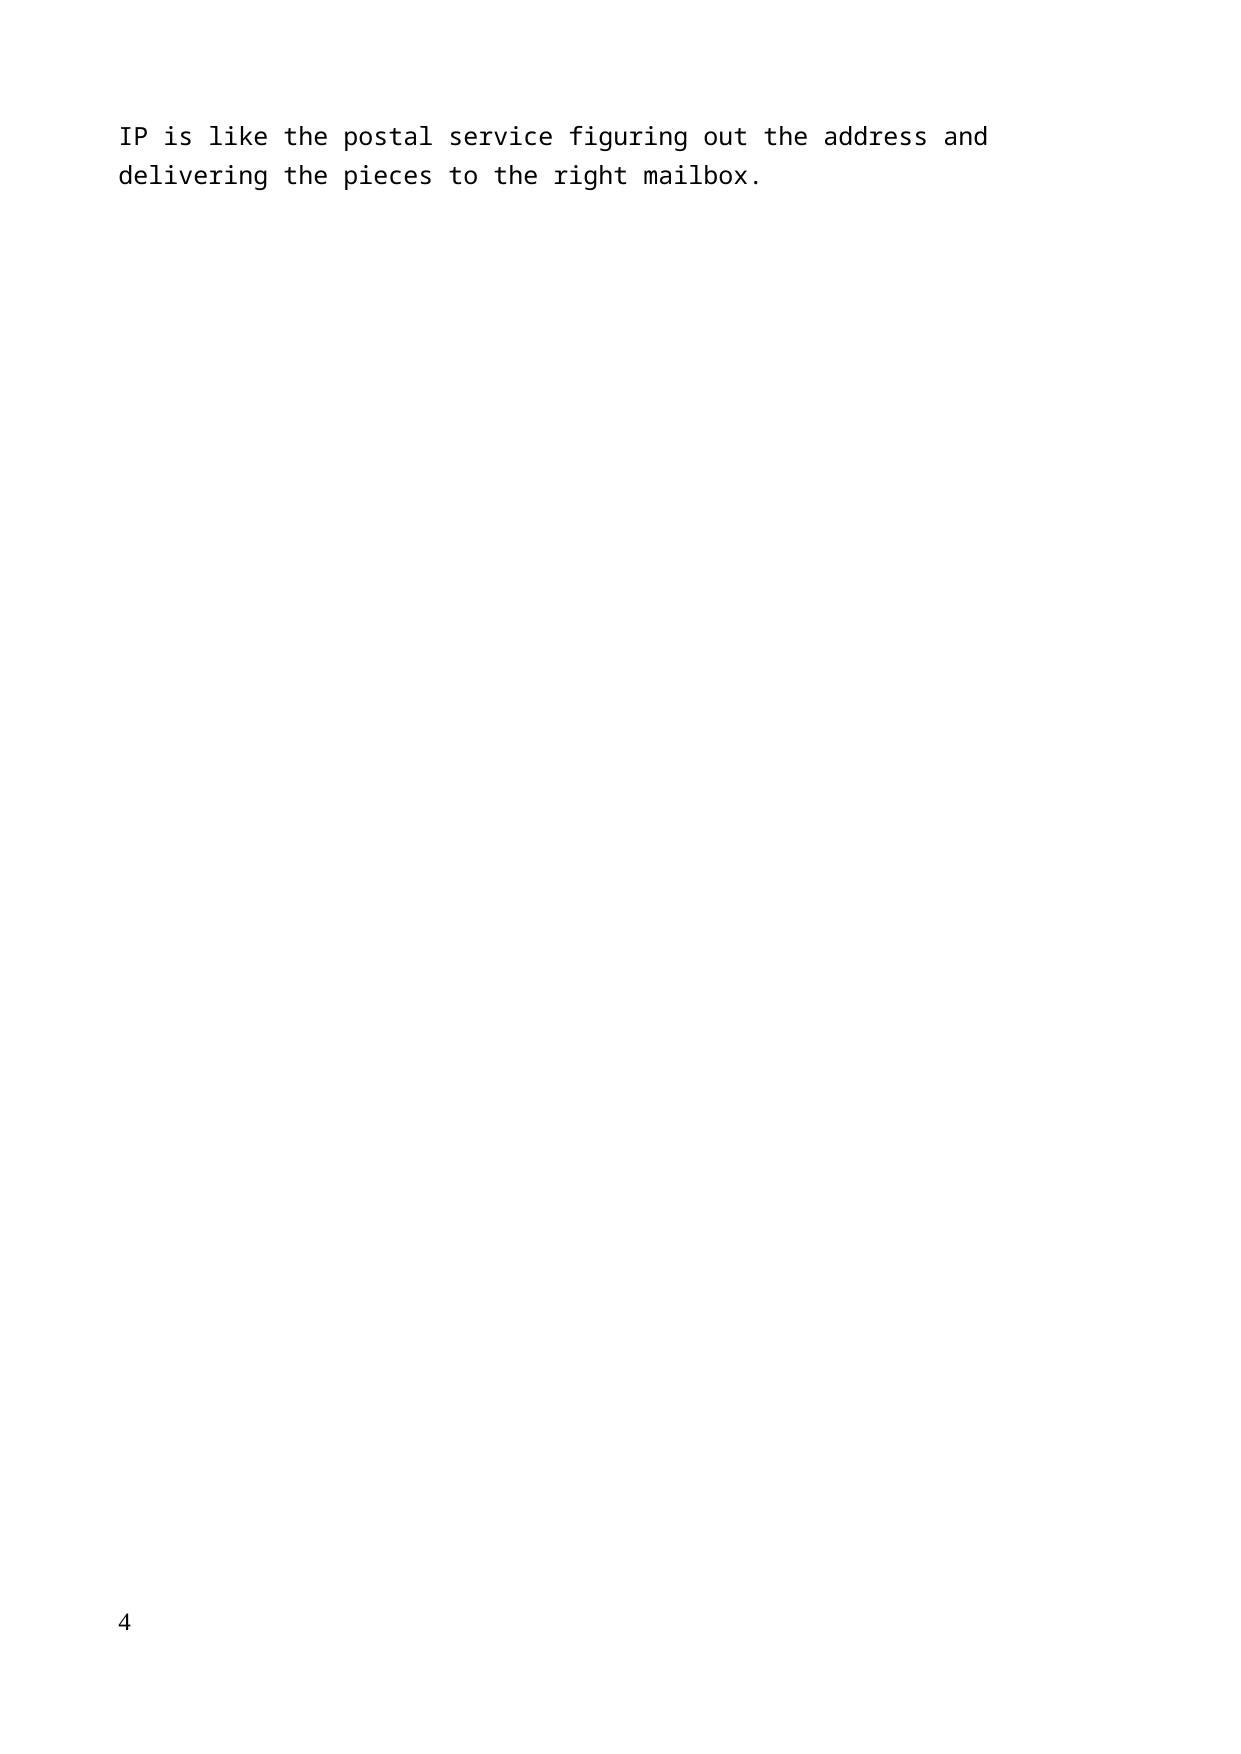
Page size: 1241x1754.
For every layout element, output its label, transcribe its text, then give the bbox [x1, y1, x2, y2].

text IP is like the postal service figuring out the address and delivering the pieces to the right mailbox. [118, 118, 1122, 191]
